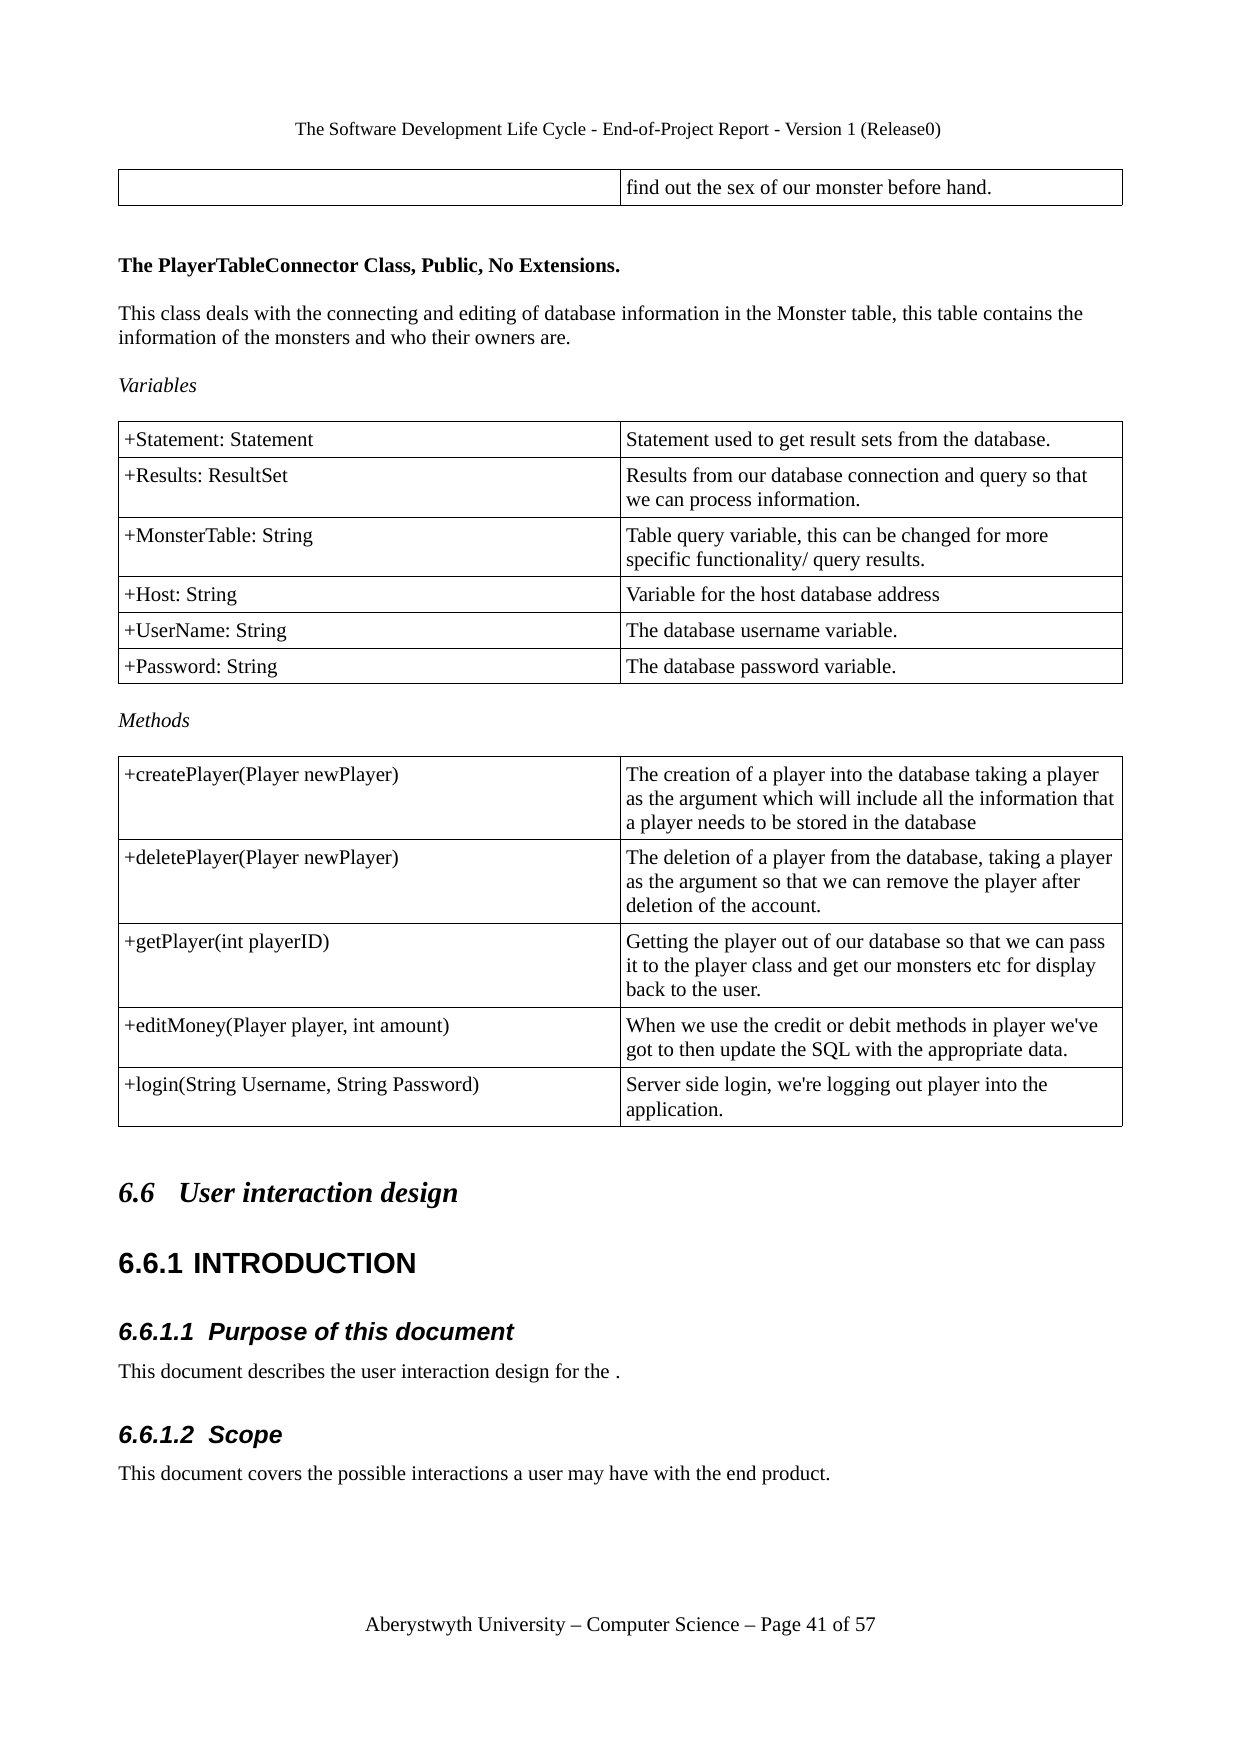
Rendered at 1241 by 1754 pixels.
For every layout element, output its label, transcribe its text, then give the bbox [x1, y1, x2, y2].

table_cell When we use the credit or debit methods in player we've got to then update the SQL with the appropriate data. [621, 1008, 1122, 1067]
table_cell The database username variable. [621, 613, 1122, 648]
text Variables [118, 373, 1122, 397]
table_cell +Results: ResultSet [119, 458, 620, 517]
table_cell Results from our database connection and query so that we can process information. [621, 458, 1122, 517]
table_cell +UserName: String [119, 613, 620, 648]
text Methods [118, 707, 1122, 732]
table_cell find out the sex of our monster before hand. [621, 170, 1122, 205]
table_cell +Password: String [119, 649, 620, 683]
subtitle INTRODUCTION [118, 1246, 1122, 1280]
text This document describes the user interaction design for the . [118, 1358, 1122, 1383]
table_header +createPlayer(Player newPlayer) [119, 757, 620, 839]
table_header +Statement: Statement [119, 422, 620, 457]
table_cell +login(String Username, String Password) [119, 1068, 620, 1126]
table_cell Table query variable, this can be changed for more specific functionality/ query results. [621, 518, 1122, 576]
table_cell +Host: String [119, 577, 620, 612]
table_header The creation of a player into the database taking a player as the argument which will include all the information that a player needs to be stored in the database [621, 757, 1122, 839]
table_cell +deletePlayer(Player newPlayer) [119, 840, 620, 923]
text The PlayerTableConnector Class, Public, No Extensions. [118, 253, 1122, 277]
table_cell +editMoney(Player player, int amount) [119, 1008, 620, 1067]
subtitle Purpose of this document [118, 1317, 1122, 1346]
table_cell +getPlayer(int playerID) [119, 924, 620, 1007]
table_cell The deletion of a player from the database, taking a player as the argument so that we can remove the player after deletion of the account. [621, 840, 1122, 923]
text This document covers the possible interactions a user may have with the end product. [118, 1461, 1122, 1485]
table_cell The database password variable. [621, 649, 1122, 683]
table_cell [119, 170, 620, 205]
table_header Statement used to get result sets from the database. [621, 422, 1122, 457]
subtitle User interaction design [118, 1175, 1122, 1209]
text This class deals with the connecting and editing of database information in the Monster table, this table contains the information of the monsters and who their owners are. [118, 301, 1122, 349]
table_cell Server side login, we're logging out player into the application. [621, 1068, 1122, 1126]
table_cell Variable for the host database address [621, 577, 1122, 612]
table_cell +MonsterTable: String [119, 518, 620, 576]
table_cell Getting the player out of our database so that we can pass it to the player class and get our monsters etc for display back to the user. [621, 924, 1122, 1007]
subtitle Scope [118, 1420, 1122, 1449]
